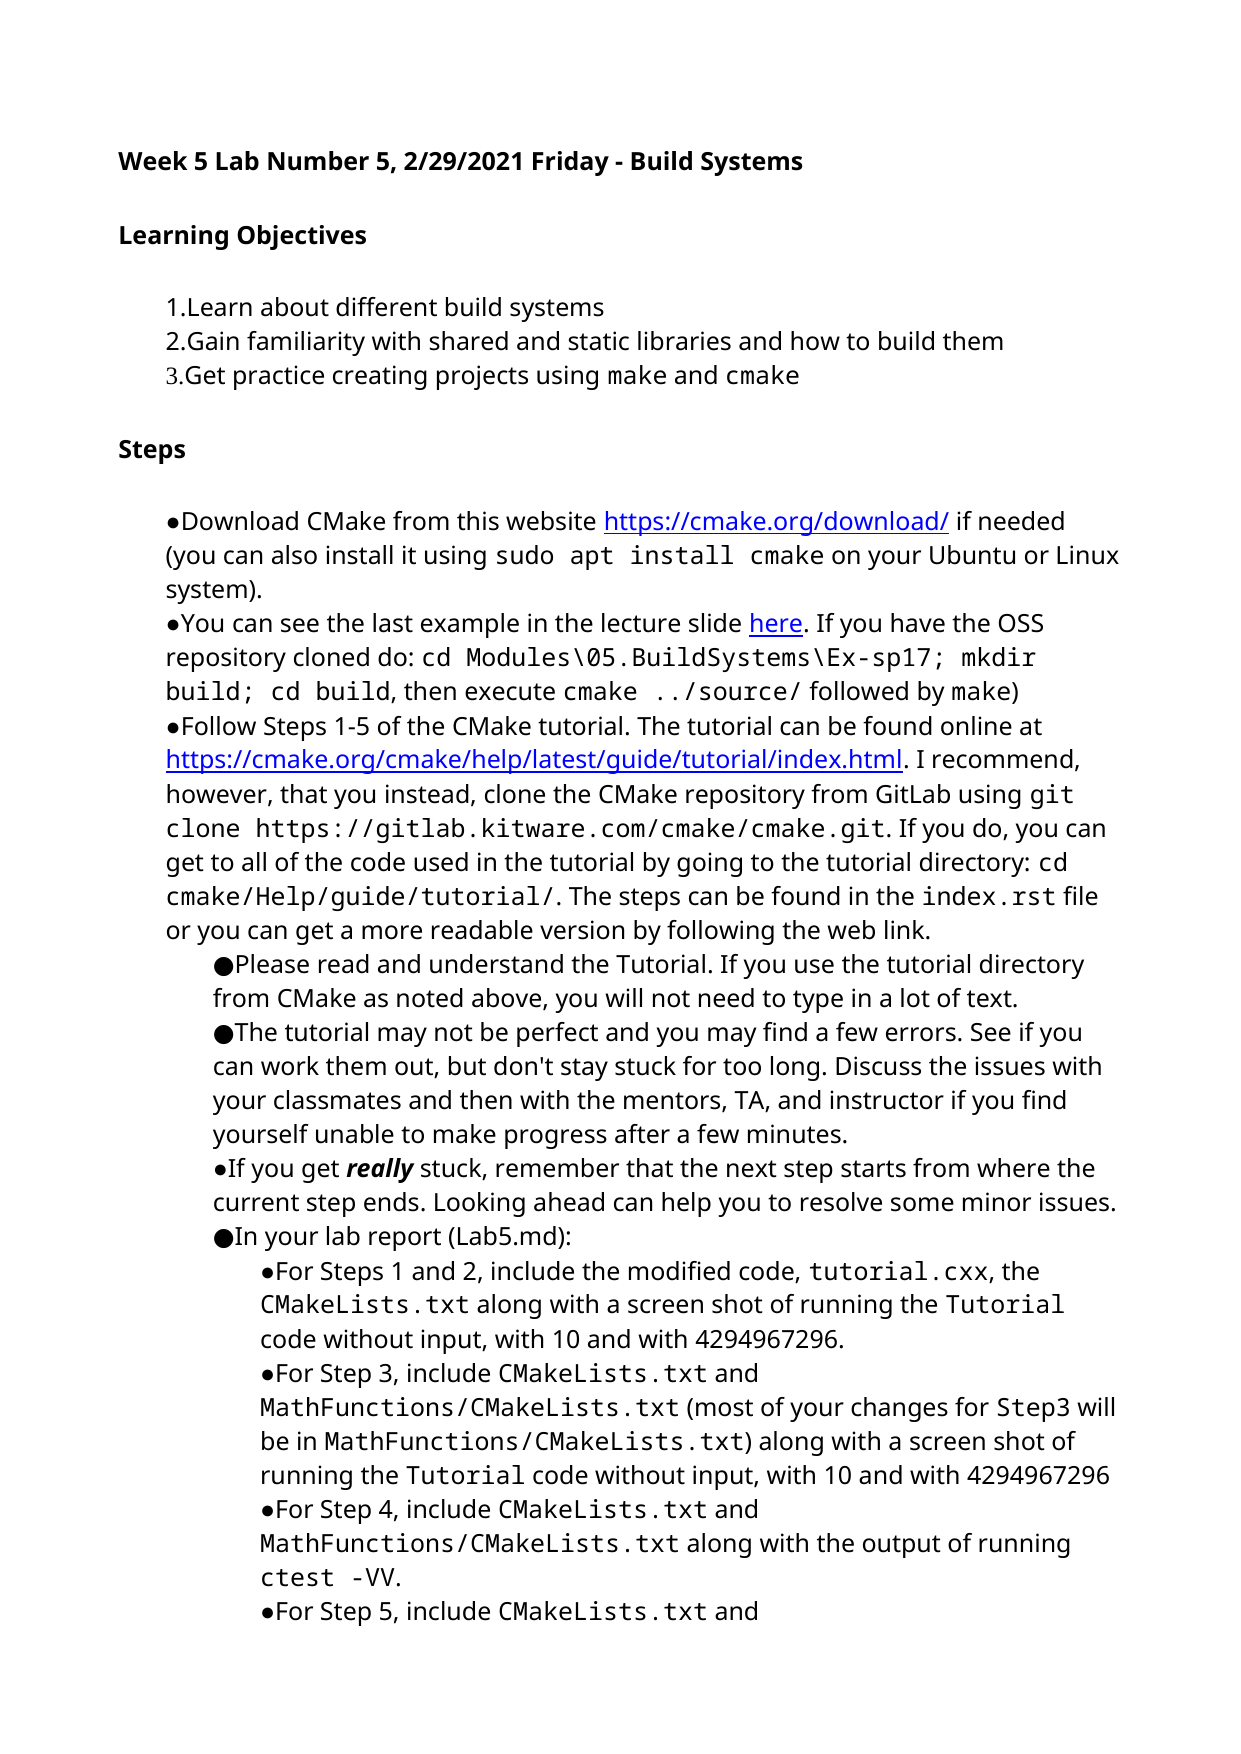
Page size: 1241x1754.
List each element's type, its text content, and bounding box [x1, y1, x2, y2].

text Week 5 Lab Number 5, 2/29/2021 Friday - Build Systems [118, 143, 1122, 177]
list You can see the last example in the lecture slide here. If you have the OSS repository cloned do: cd Modules\05.BuildSystems\Ex-sp17; mkdir build; cd build, then execute cmake ../source/ followed by make) [118, 606, 1122, 708]
list If you get really stuck, remember that the next step starts from where the current step ends. Looking ahead can help you to resolve some minor issues. [118, 1151, 1122, 1219]
list Learn about different build systems [118, 289, 1122, 323]
list Get practice creating projects using make and cmake [118, 357, 1122, 392]
list For Step 4, include CMakeLists.txt and MathFunctions/CMakeLists.txt along with the output of running ctest -VV. [118, 1492, 1122, 1594]
list Please read and understand the Tutorial. If you use the tutorial directory from CMake as noted above, you will not need to type in a lot of text. [118, 947, 1122, 1015]
list For Step 3, include CMakeLists.txt and MathFunctions/CMakeLists.txt (most of your changes for Step3 will be in MathFunctions/CMakeLists.txt) along with a screen shot of running the Tutorial code without input, with 10 and with 4294967296 [118, 1355, 1122, 1492]
list Follow Steps 1-5 of the CMake tutorial. The tutorial can be found online at https://cmake.org/cmake/help/latest/guide/tutorial/index.html. I recommend, however, that you instead, clone the CMake repository from GitLab using git clone https://gitlab.kitware.com/cmake/cmake.git. If you do, you can get to all of the code used in the tutorial by going to the tutorial directory: cd cmake/Help/guide/tutorial/. The steps can be found in the index.rst file or you can get a more readable version by following the web link. [118, 708, 1122, 947]
list For Steps 1 and 2, include the modified code, tutorial.cxx, the CMakeLists.txt along with a screen shot of running the Tutorial code without input, with 10 and with 4294967296. [118, 1253, 1122, 1355]
list The tutorial may not be perfect and you may find a few errors. See if you can work them out, but don't stay stuck for too long. Discuss the issues with your classmates and then with the mentors, TA, and instructor if you find yourself unable to make progress after a few minutes. [118, 1015, 1122, 1151]
list Gain familiarity with shared and static libraries and how to build them [118, 323, 1122, 357]
list In your lab report (Lab5.md): [118, 1219, 1122, 1253]
list Download CMake from this website https://cmake.org/download/ if needed (you can also install it using sudo apt install cmake on your Ubuntu or Linux system). [118, 504, 1122, 606]
text Learning Objectives [118, 218, 1122, 252]
text Steps [118, 432, 1122, 466]
list For Step 5, include CMakeLists.txt and [118, 1594, 1122, 1628]
